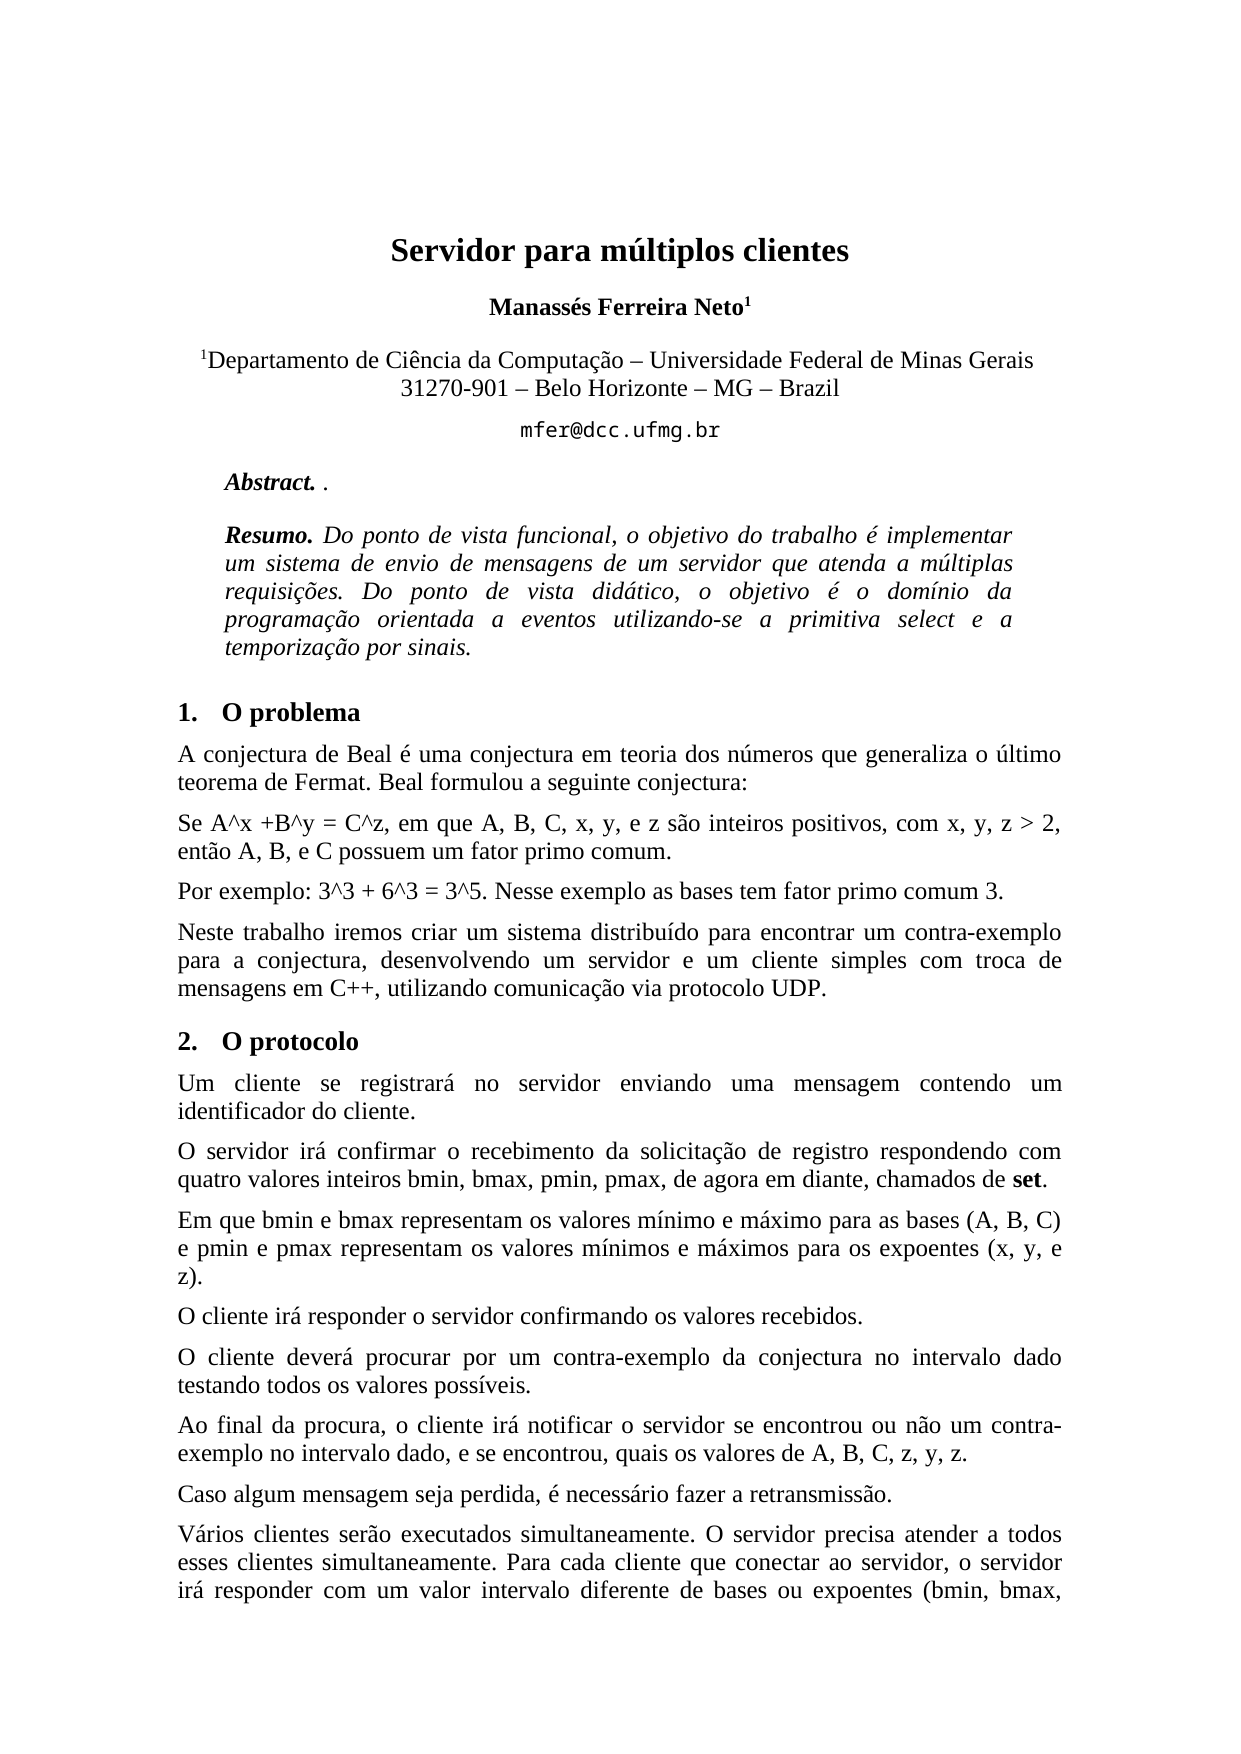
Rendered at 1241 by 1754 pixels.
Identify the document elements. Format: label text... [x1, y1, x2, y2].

text O servidor irá confirmar o recebimento da solicitação de registro respondendo com quatro valores inteiros bmin, bmax, pmin, pmax, de agora em diante, chamados de set. [177, 1137, 1063, 1193]
title O problema [177, 698, 1063, 728]
text 1Departamento de Ciência da Computação – Universidade Federal de Minas Gerais [177, 346, 1063, 374]
text Vários clientes serão executados simultaneamente. O servidor precisa atender a todos esses clientes simultaneamente. Para cada cliente que conectar ao servidor, o servidor irá responder com um valor intervalo diferente de bases ou expoentes (bmin, bmax, [177, 1520, 1063, 1604]
text mfer@dcc.ufmg.br [177, 414, 1063, 443]
text O cliente irá responder o servidor confirmando os valores recebidos. [177, 1302, 1063, 1330]
text Se A^x +B^y = C^z, em que A, B, C, x, y, e z são inteiros positivos, com x, y, z > 2, então A, B, e C possuem um fator primo comum. [177, 809, 1063, 865]
text A conjectura de Beal é uma conjectura em teoria dos números que generaliza o último teorema de Fermat. Beal formulou a seguinte conjectura: [177, 740, 1063, 796]
text Ao final da procura, o cliente irá notificar o servidor se encontrou ou não um contra- exemplo no intervalo dado, e se encontrou, quais os valores de A, B, C, z, y, z. [177, 1411, 1063, 1467]
title O protocolo [177, 1026, 1063, 1056]
text Caso algum mensagem seja perdida, é necessário fazer a retransmissão. [177, 1479, 1063, 1507]
text Em que bmin e bmax representam os valores mínimo e máximo para as bases (A, B, C) e pmin e pmax representam os valores mínimos e máximos para os expoentes (x, y, e z). [177, 1206, 1063, 1290]
text Resumo. Do ponto de vista funcional, o objetivo do trabalho é implementar um sistema de envio de mensagens de um servidor que atenda a múltiplas requisições. Do ponto de vista didático, o objetivo é o domínio da programação orientada a eventos utilizando-se a primitiva select e a temporização por sinais. [224, 521, 1016, 661]
text 31270-901 – Belo Horizonte – MG – Brazil [177, 374, 1063, 402]
text Neste trabalho iremos criar um sistema distribuído para encontrar um contra-exemplo para a conjectura, desenvolvendo um servidor e um cliente simples com troca de mensagens em C++, utilizando comunicação via protocolo UDP. [177, 918, 1063, 1002]
text O cliente deverá procurar por um contra-exemplo da conjectura no intervalo dado testando todos os valores possíveis. [177, 1343, 1063, 1399]
title Servidor para múltiplos clientes [177, 231, 1063, 268]
text Abstract. . [224, 468, 1016, 496]
text Manassés Ferreira Neto1 [177, 293, 1063, 321]
text Por exemplo: 3^3 + 6^3 = 3^5. Nesse exemplo as bases tem fator primo comum 3. [177, 877, 1063, 905]
text Um cliente se registrará no servidor enviando uma mensagem contendo um identificador do cliente. [177, 1069, 1063, 1125]
